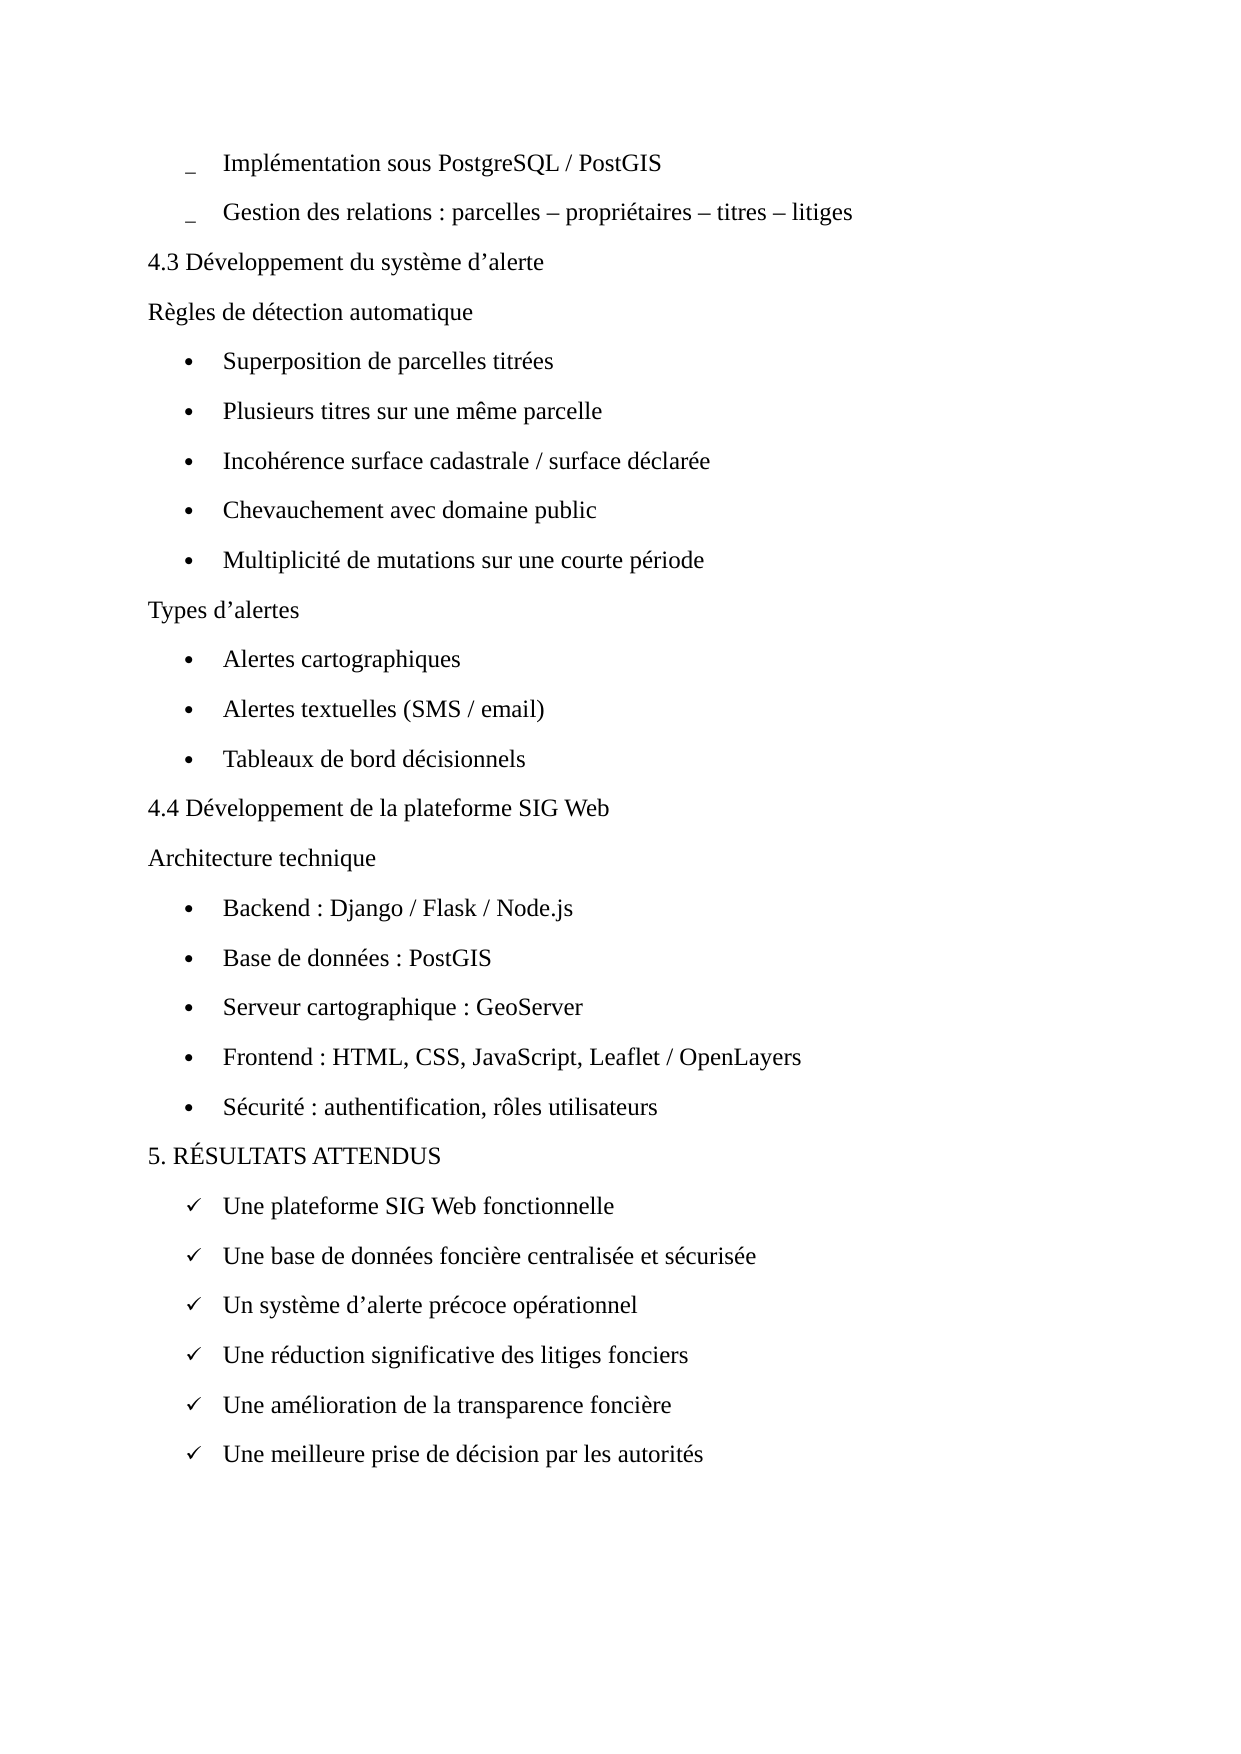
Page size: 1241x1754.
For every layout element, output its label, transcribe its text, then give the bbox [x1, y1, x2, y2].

text 5. RÉSULTATS ATTENDUS [148, 1141, 1093, 1170]
list Chevauchement avec domaine public [185, 495, 1093, 524]
list Superposition de parcelles titrées [185, 346, 1093, 375]
text 4.3 Développement du système d’alerte [148, 247, 1093, 276]
list Serveur cartographique : GeoServer [185, 992, 1093, 1021]
list Implémentation sous PostgreSQL / PostGIS [185, 148, 1093, 176]
text Architecture technique [148, 843, 1093, 872]
list Une amélioration de la transparence foncière [185, 1390, 1093, 1418]
list Incohérence surface cadastrale / surface déclarée [185, 446, 1093, 474]
list Plusieurs titres sur une même parcelle [185, 396, 1093, 425]
list Backend : Django / Flask / Node.js [185, 893, 1093, 922]
list Un système d’alerte précoce opérationnel [185, 1290, 1093, 1319]
list Gestion des relations : parcelles – propriétaires – titres – litiges [185, 197, 1093, 226]
list Frontend : HTML, CSS, JavaScript, Leaflet / OpenLayers [185, 1042, 1093, 1071]
text 4.4 Développement de la plateforme SIG Web [148, 793, 1093, 822]
list Multiplicité de mutations sur une courte période [185, 545, 1093, 574]
text Règles de détection automatique [148, 297, 1093, 325]
list Une plateforme SIG Web fonctionnelle [185, 1191, 1093, 1220]
list Une meilleure prise de décision par les autorités [185, 1439, 1093, 1468]
list Tableaux de bord décisionnels [185, 744, 1093, 773]
list Une réduction significative des litiges fonciers [185, 1340, 1093, 1369]
text Types d’alertes [148, 595, 1093, 623]
list Sécurité : authentification, rôles utilisateurs [185, 1092, 1093, 1120]
list Une base de données foncière centralisée et sécurisée [185, 1241, 1093, 1269]
list Alertes cartographiques [185, 644, 1093, 673]
list Alertes textuelles (SMS / email) [185, 694, 1093, 723]
list Base de données : PostGIS [185, 943, 1093, 971]
